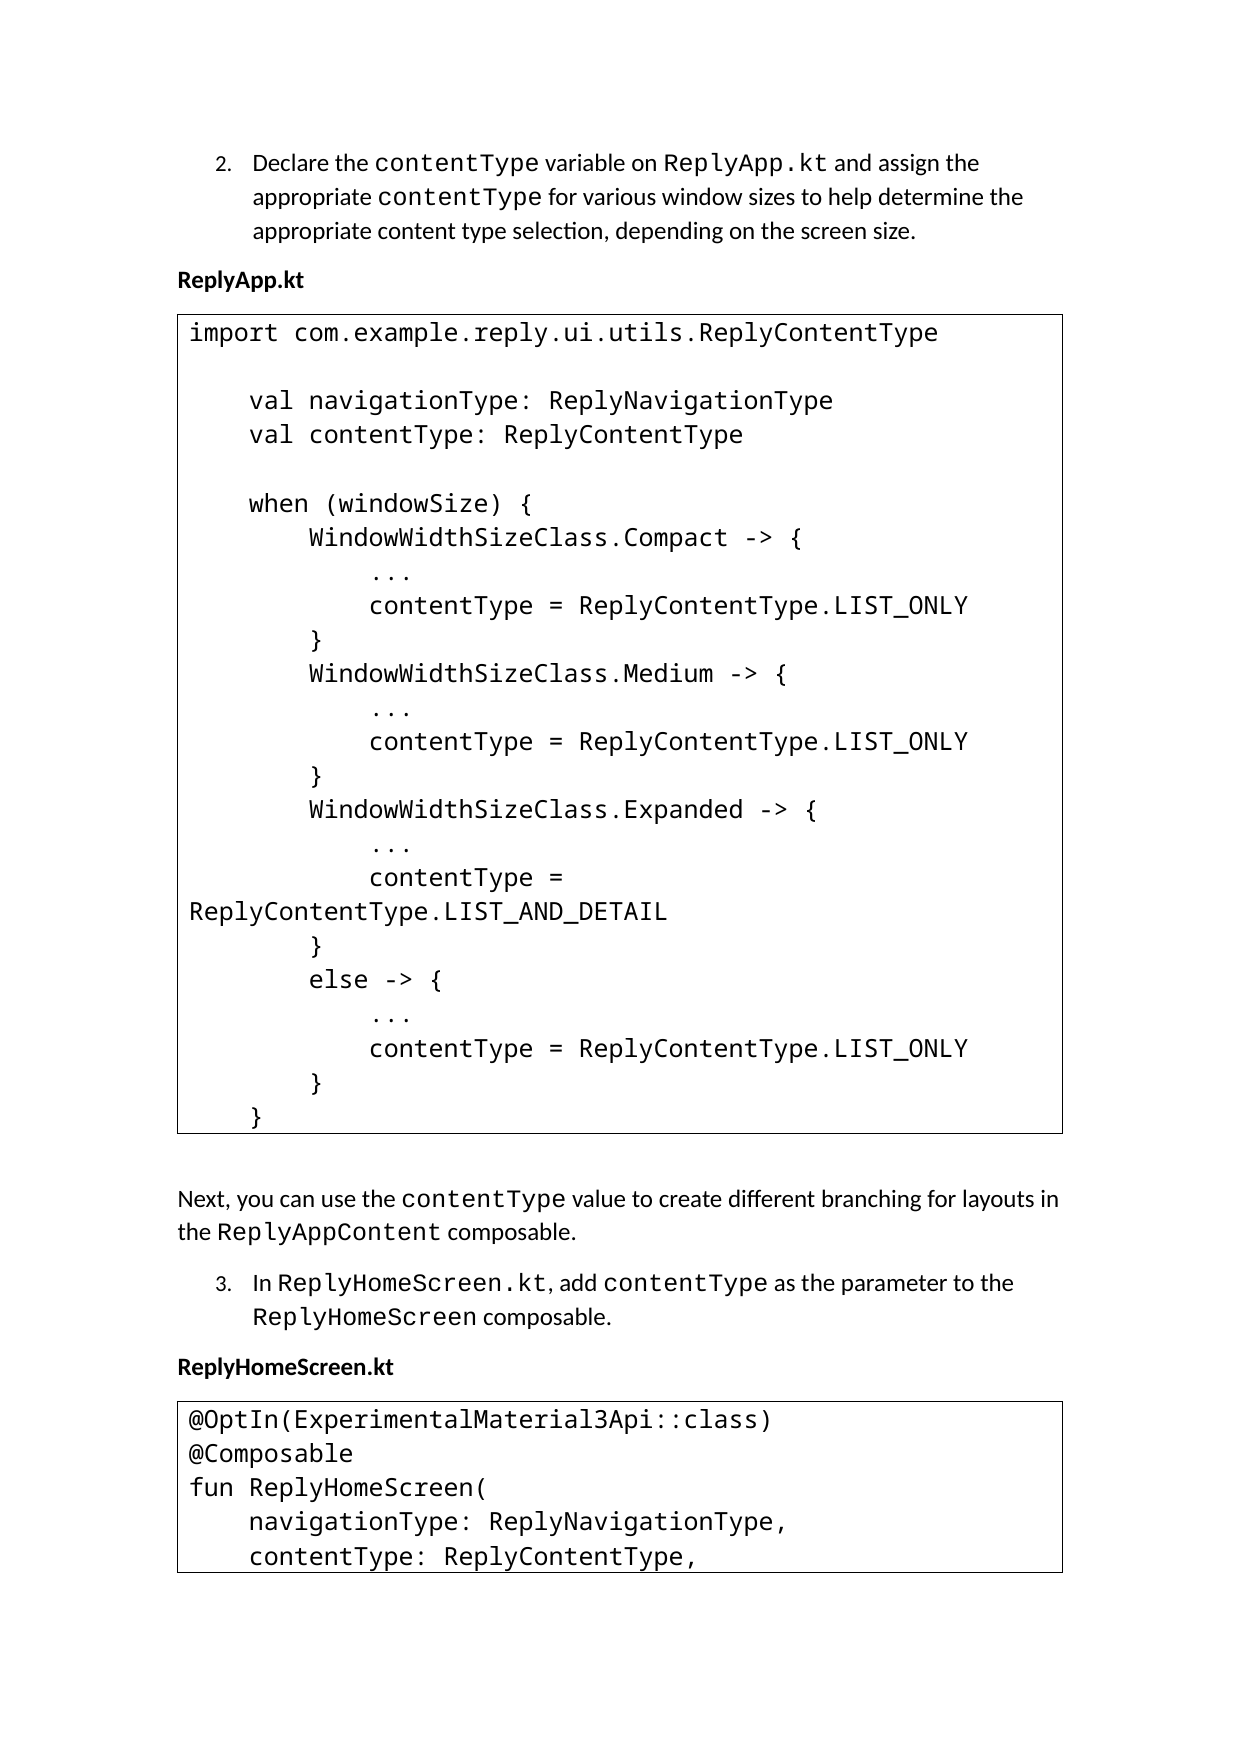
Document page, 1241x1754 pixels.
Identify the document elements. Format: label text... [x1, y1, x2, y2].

list In ReplyHomeScreen.kt, add contentType as the parameter to the ReplyHomeScreen composable. [215, 1267, 1063, 1333]
table_header import com.example.reply.ui.utils.ReplyContentType val navigationType: ReplyNavigationType val contentType: ReplyContentType when (windowSize) { WindowWidthSizeClass.Compact -> { ... contentType = ReplyContentType.LIST_ONLY } WindowWidthSizeClass.Medium -> { ... contentType = ReplyContentType.LIST_ONLY } WindowWidthSizeClass.Expanded -> { ... contentType = ReplyContentType.LIST_AND_DETAIL } else -> { ... contentType = ReplyContentType.LIST_ONLY } } [178, 315, 1062, 1132]
text ReplyHomeScreen.kt [177, 1352, 1063, 1382]
list Declare the contentType variable on ReplyApp.kt and assign the appropriate contentType for various window sizes to help determine the appropriate content type selection, depending on the screen size. [215, 148, 1063, 246]
text ReplyApp.kt [177, 264, 1063, 295]
text Next, you can use the contentType value to create different branching for layouts in the ReplyAppContent composable. [177, 1183, 1063, 1248]
table_header @OptIn(ExperimentalMaterial3Api::class) @Composable fun ReplyHomeScreen( navigationType: ReplyNavigationType, contentType: ReplyContentType, [178, 1402, 1062, 1572]
